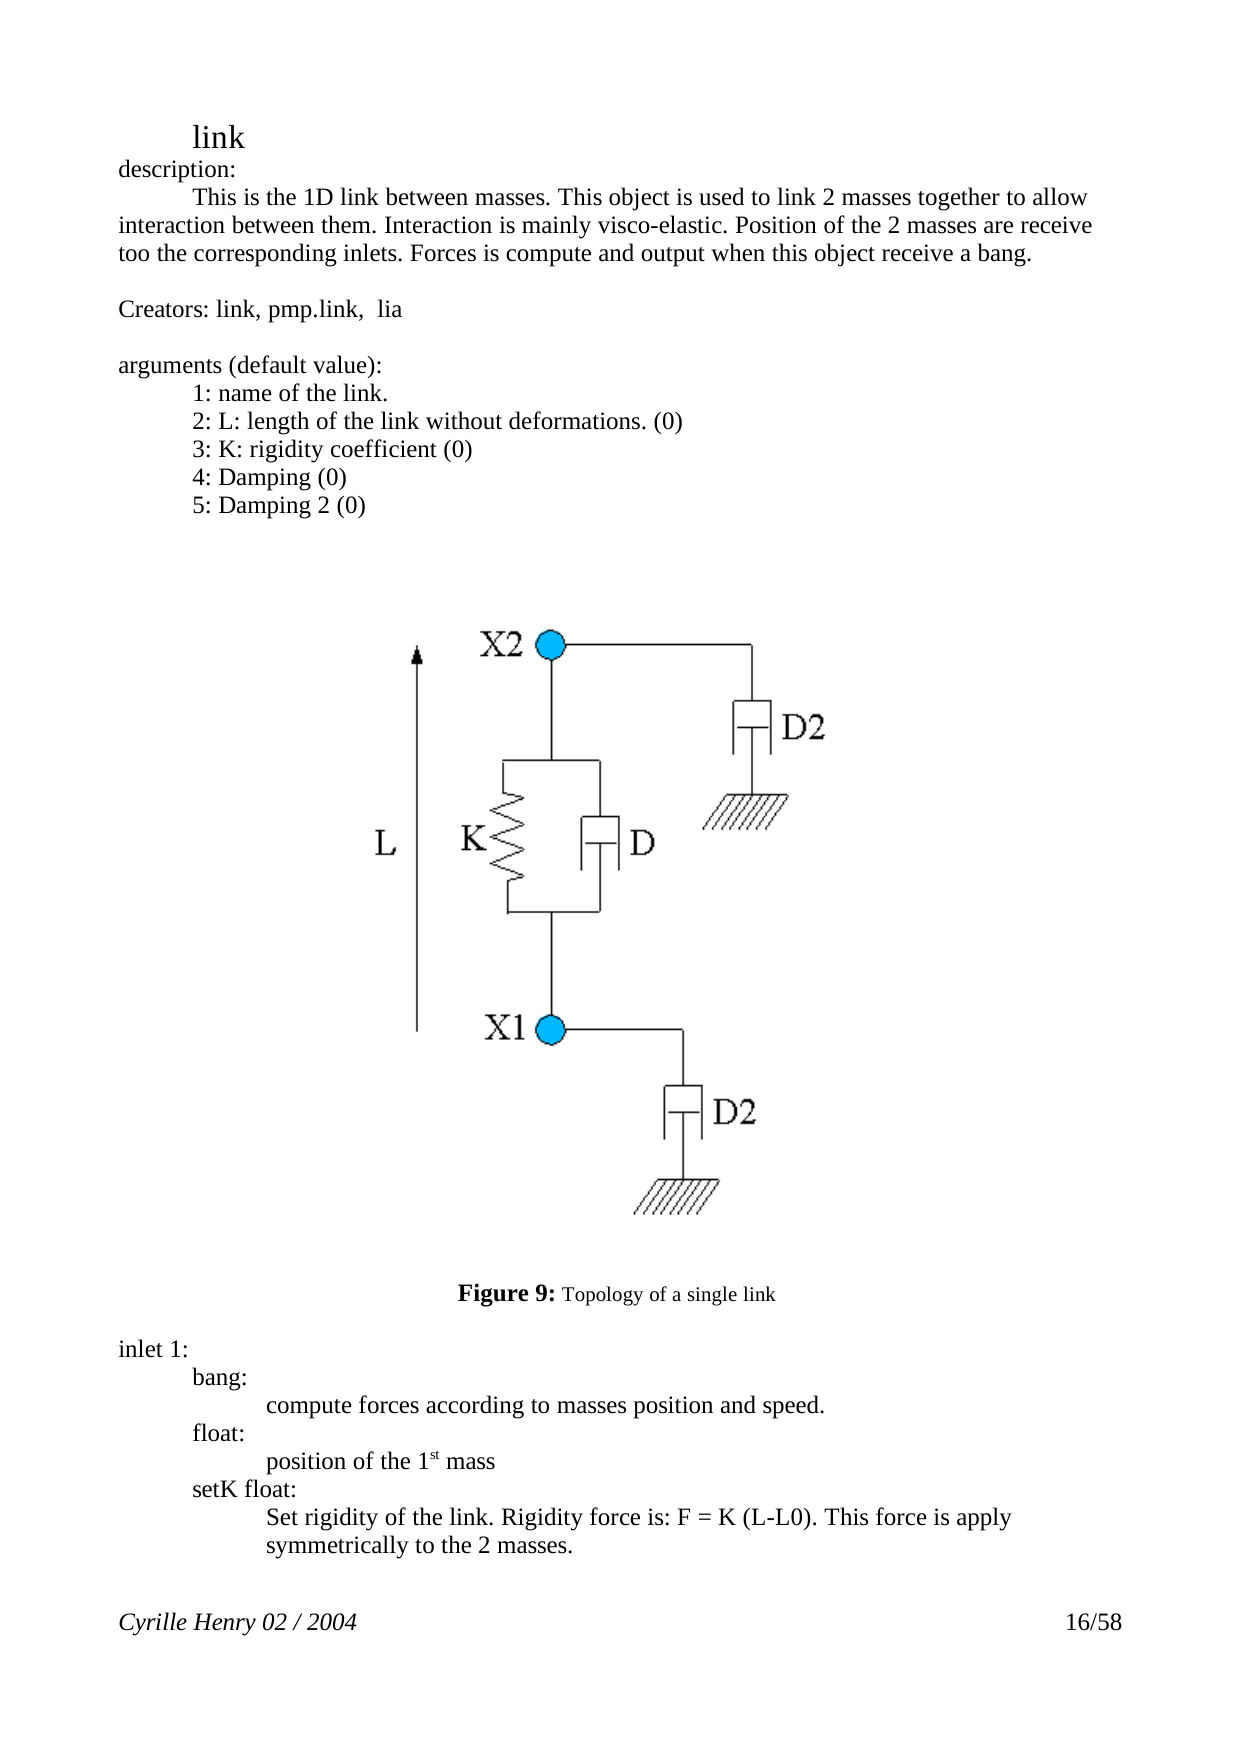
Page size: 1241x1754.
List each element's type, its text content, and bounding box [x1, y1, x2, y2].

text arguments (default value): [118, 351, 1122, 379]
text link [118, 118, 1122, 155]
picture [346, 547, 894, 1251]
text description: [118, 155, 1122, 183]
text float: [118, 1418, 1122, 1447]
text bang: [118, 1362, 1122, 1391]
text Creators: link, pmp.link, lia [118, 295, 1122, 323]
text setK float: [118, 1474, 1122, 1503]
text 4: Damping (0) [118, 463, 1122, 491]
text position of the 1st mass [118, 1447, 1122, 1474]
text inlet 1: [118, 1334, 1122, 1362]
text 3: K: rigidity coefficient (0) [118, 435, 1122, 463]
text 5: Damping 2 (0) [118, 491, 1122, 519]
text This is the 1D link between masses. This object is used to link 2 masses together to allow interaction between them. Interaction is mainly visco-elastic. Position of the 2 masses are receive too the corresponding inlets. Forces is compute and output when this object receive a bang. [118, 183, 1122, 267]
text 2: L: length of the link without deformations. (0) [118, 407, 1122, 435]
text Set rigidity of the link. Rigidity force is: F = K (L-L0). This force is apply symmetrically to the 2 masses. [118, 1503, 1122, 1559]
text compute forces according to masses position and speed. [118, 1391, 1122, 1418]
text Figure 9: Topology of a single link [118, 1278, 1122, 1306]
text 1: name of the link. [118, 379, 1122, 407]
